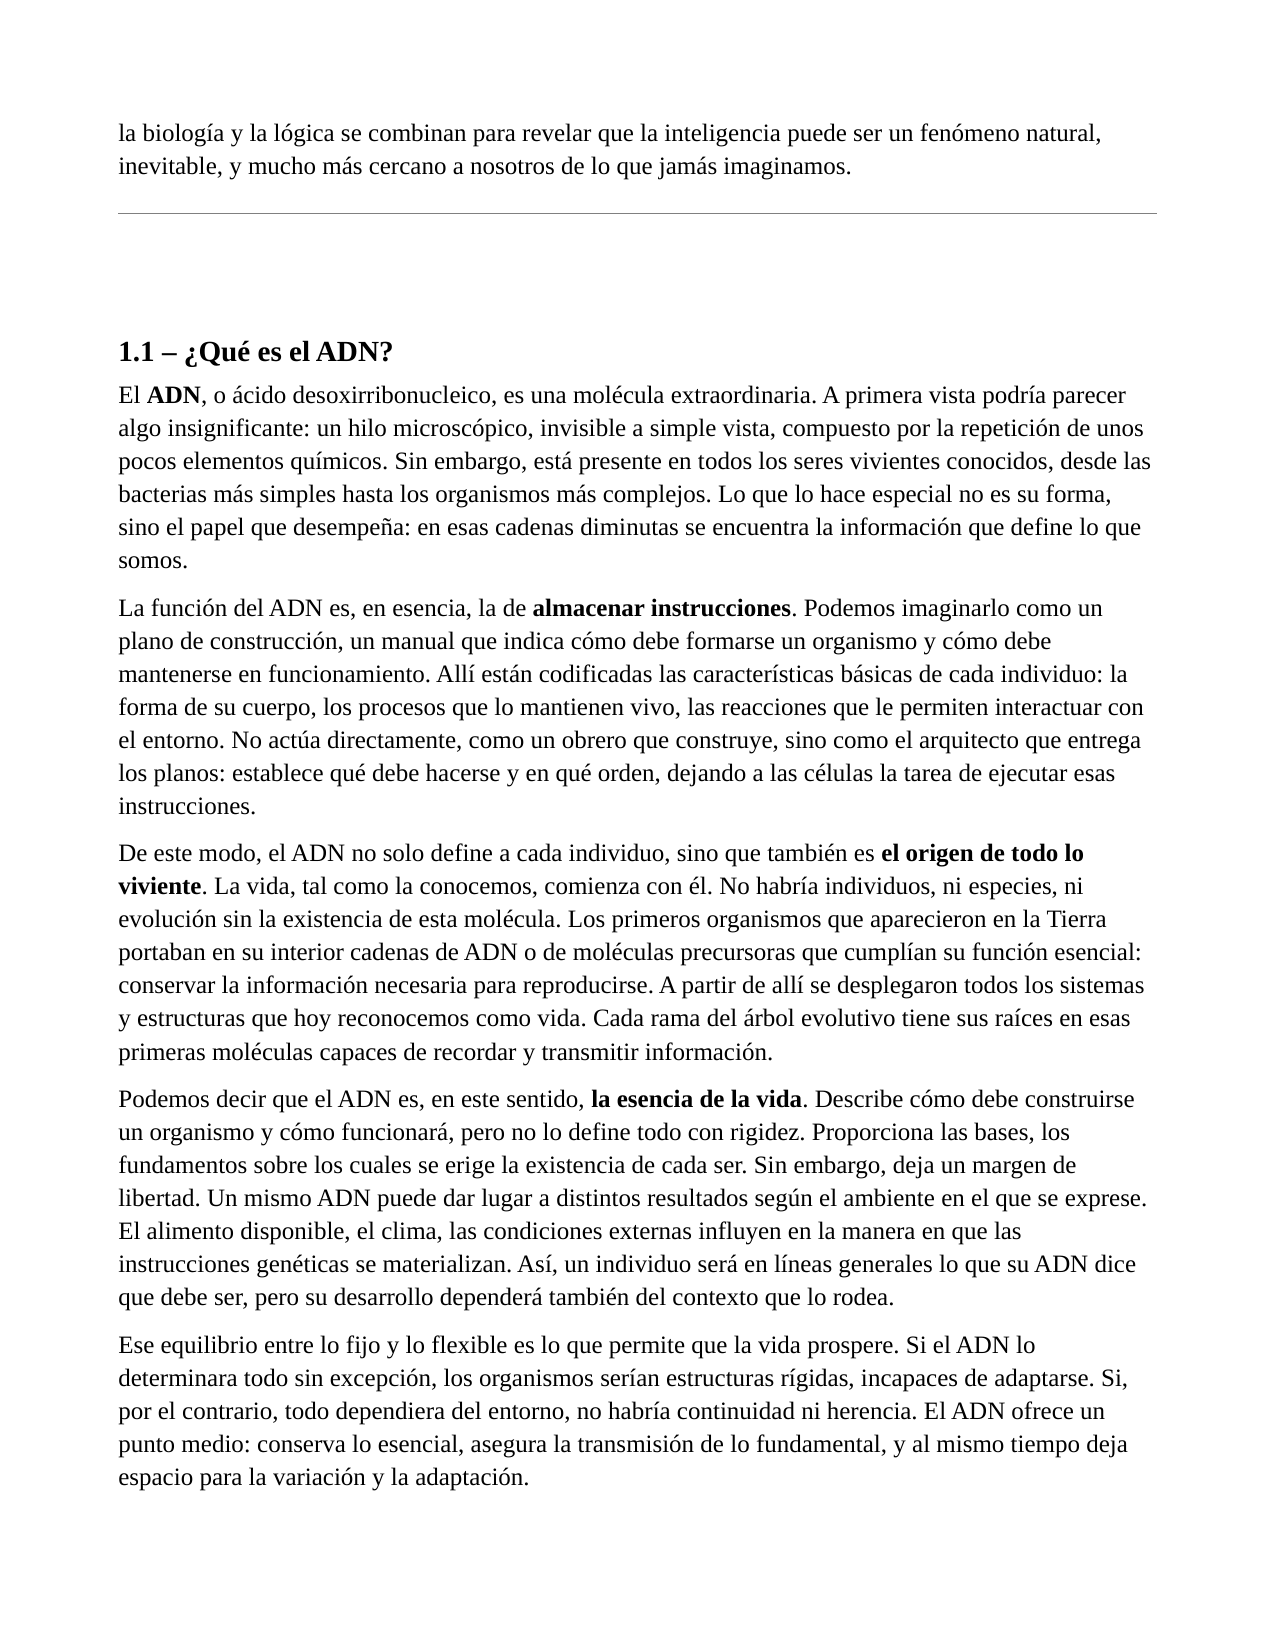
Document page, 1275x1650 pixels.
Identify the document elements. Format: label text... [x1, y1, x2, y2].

text Podemos decir que el ADN es, en este sentido, la esencia de la vida. Describe cómo debe construirse un organismo y cómo funcionará, pero no lo define todo con rigidez. Proporciona las bases, los fundamentos sobre los cuales se erige la existencia de cada ser. Sin embargo, deja un margen de libertad. Un mismo ADN puede dar lugar a distintos resultados según el ambiente en el que se exprese. El alimento disponible, el clima, las condiciones externas influyen en la manera en que las instrucciones genéticas se materializan. Así, un individuo será en líneas generales lo que su ADN dice que debe ser, pero su desarrollo dependerá también del contexto que lo rodea. [118, 1084, 1157, 1311]
text Ese equilibrio entre lo fijo y lo flexible es lo que permite que la vida prospere. Si el ADN lo determinara todo sin excepción, los organismos serían estructuras rígidas, incapaces de adaptarse. Si, por el contrario, todo dependiera del entorno, no habría continuidad ni herencia. El ADN ofrece un punto medio: conserva lo esencial, asegura la transmisión de lo fundamental, y al mismo tiempo deja espacio para la variación y la adaptación. [118, 1330, 1157, 1491]
subtitle 1.1 – ¿Qué es el ADN? [118, 334, 1157, 367]
text De este modo, el ADN no solo define a cada individuo, sino que también es el origen de todo lo viviente. La vida, tal como la conocemos, comienza con él. No habría individuos, ni especies, ni evolución sin la existencia de esta molécula. Los primeros organismos que aparecieron en la Tierra portaban en su interior cadenas de ADN o de moléculas precursoras que cumplían su función esencial: conservar la información necesaria para reproducirse. A partir de allí se desplegaron todos los sistemas y estructuras que hoy reconocemos como vida. Cada rama del árbol evolutivo tiene sus raíces en esas primeras moléculas capaces de recordar y transmitir información. [118, 838, 1157, 1065]
text El ADN, o ácido desoxirribonucleico, es una molécula extraordinaria. A primera vista podría parecer algo insignificante: un hilo microscópico, invisible a simple vista, compuesto por la repetición de unos pocos elementos químicos. Sin embargo, está presente en todos los seres vivientes conocidos, desde las bacterias más simples hasta los organismos más complejos. Lo que lo hace especial no es su forma, sino el papel que desempeña: en esas cadenas diminutas se encuentra la información que define lo que somos. [118, 380, 1157, 574]
text La función del ADN es, en esencia, la de almacenar instrucciones. Podemos imaginarlo como un plano de construcción, un manual que indica cómo debe formarse un organismo y cómo debe mantenerse en funcionamiento. Allí están codificadas las características básicas de cada individuo: la forma de su cuerpo, los procesos que lo mantienen vivo, las reacciones que le permiten interactuar con el entorno. No actúa directamente, como un obrero que construye, sino como el arquitecto que entrega los planos: establece qué debe hacerse y en qué orden, dejando a las células la tarea de ejecutar esas instrucciones. [118, 593, 1157, 819]
text la biología y la lógica se combinan para revelar que la inteligencia puede ser un fenómeno natural, inevitable, y mucho más cercano a nosotros de lo que jamás imaginamos. [118, 118, 1157, 180]
